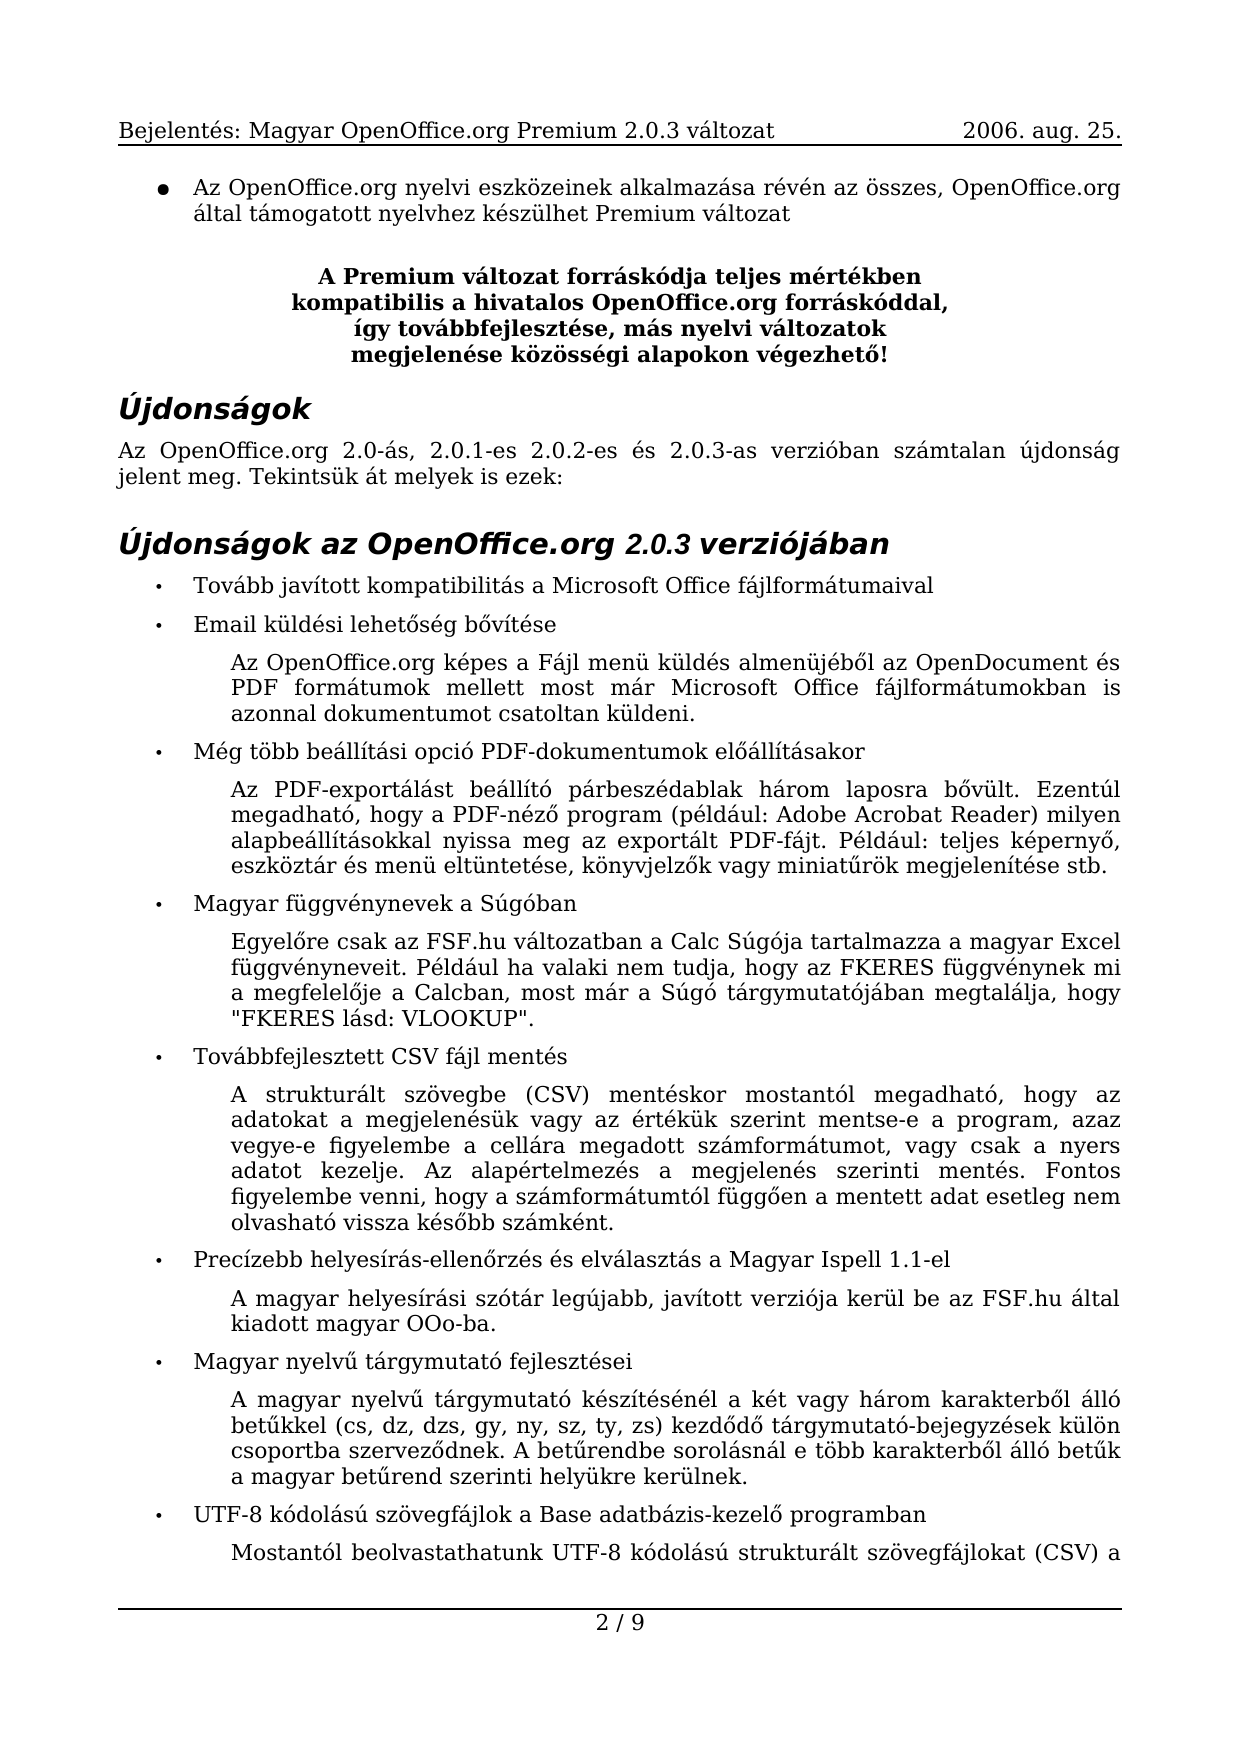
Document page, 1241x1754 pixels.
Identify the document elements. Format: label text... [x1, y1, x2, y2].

list Magyar függvénynevek a Súgóban [156, 891, 1122, 917]
list Az OpenOffice.org képes a Fájl menü küldés almenüjéből az OpenDocument és PDF formátumok mellett most már Microsoft Office fájlformátumokban is azonnal dokumentumot csatoltan küldeni. [193, 650, 1122, 726]
subtitle Újdonságok az OpenOffice.org 2.0.3 verziójában [118, 527, 1122, 561]
list UTF-8 kódolású szövegfájlok a Base adatbázis-kezelő programban [156, 1502, 1122, 1527]
list A magyar nyelvű tárgymutató készítésénél a két vagy három karakterből álló betűkkel (cs, dz, dzs, gy, ny, sz, ty, zs) kezdődő tárgymutató-bejegyzések külön csoportba szerveződnek. A betűrendbe sorolásnál e több karakterből álló betűk a magyar betűrend szerinti helyükre kerülnek. [193, 1387, 1122, 1489]
list Mostantól beolvastathatunk UTF-8 kódolású strukturált szövegfájlokat (CSV) a [193, 1540, 1122, 1565]
list Precízebb helyesírás-ellenőrzés és elválasztás a Magyar Ispell 1.1-el [156, 1248, 1122, 1273]
list A strukturált szövegbe (CSV) mentéskor mostantól megadható, hogy az adatokat a megjelenésük vagy az értékük szerint mentse-e a program, azaz vegye-e figyelembe a cellára megadott számformátumot, vagy csak a nyers adatot kezelje. Az alapértelmezés a megjelenés szerinti mentés. Fontos figyelembe venni, hogy a számformátumtól függően a mentett adat esetleg nem olvasható vissza később számként. [193, 1082, 1122, 1235]
list Tovább javított kompatibilitás a Microsoft Office fájlformátumaival [156, 574, 1122, 599]
list Az PDF-exportálást beállító párbeszédablak három laposra bővült. Ezentúl megadható, hogy a PDF-néző program (például: Adobe Acrobat Reader) milyen alapbeállításokkal nyissa meg az exportált PDF-fájt. Például: teljes képernyő, eszköztár és menü eltüntetése, könyvjelzők vagy miniatűrök megjelenítése stb. [193, 777, 1122, 879]
subtitle Újdonságok [118, 392, 1122, 426]
list Egyelőre csak az FSF.hu változatban a Calc Súgója tartalmazza a magyar Excel függvényneveit. Például ha valaki nem tudja, hogy az FKERES függvénynek mi a megfelelője a Calcban, most már a Súgó tárgymutatójában megtalálja, hogy "FKERES lásd: VLOOKUP". [193, 929, 1122, 1031]
list A magyar helyesírási szótár legújabb, javított verziója kerül be az FSF.hu által kiadott magyar OOo-ba. [193, 1286, 1122, 1337]
list Magyar nyelvű tárgymutató fejlesztései [156, 1349, 1122, 1375]
text A Premium változat forráskódja teljes mértékben kompatibilis a hivatalos OpenOffice.org forráskóddal, így továbbfejlesztése, más nyelvi változatok megjelenése közösségi alapokon végezhető! [118, 264, 1122, 367]
list Továbbfejlesztett CSV fájl mentés [156, 1044, 1122, 1069]
list Még több beállítási opció PDF-dokumentumok előállításakor [156, 739, 1122, 764]
list Email küldési lehetőség bővítése [156, 612, 1122, 637]
text Az OpenOffice.org 2.0-ás, 2.0.1-es 2.0.2-es és 2.0.3-as verzióban számtalan újdonság jelent meg. Tekintsük át melyek is ezek: [118, 439, 1122, 490]
list Az OpenOffice.org nyelvi eszközeinek alkalmazása révén az összes, OpenOffice.org által támogatott nyelvhez készülhet Premium változat [156, 175, 1122, 226]
